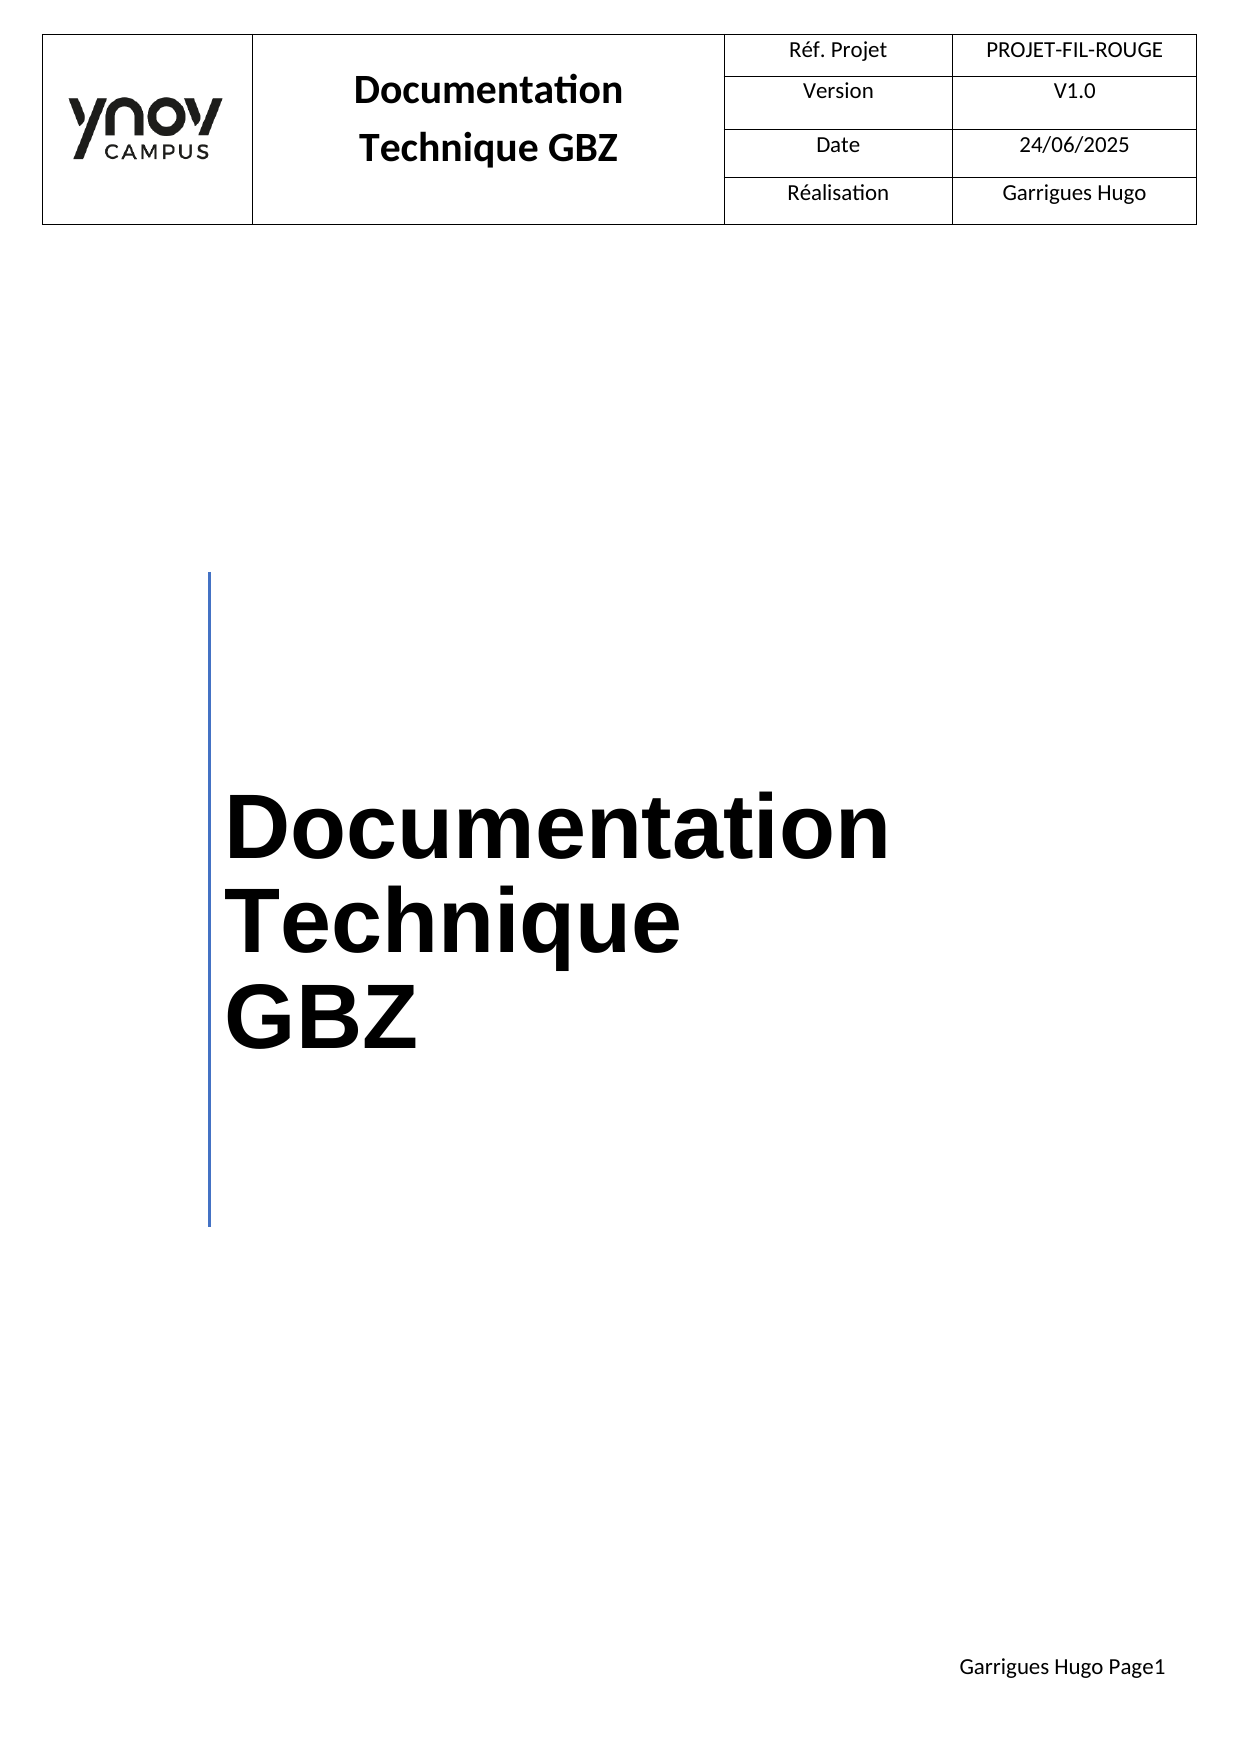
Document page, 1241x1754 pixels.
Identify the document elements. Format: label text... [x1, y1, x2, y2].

table_cell [211, 1067, 1169, 1227]
table_header Documentation Technique GBZ [211, 572, 1169, 1067]
